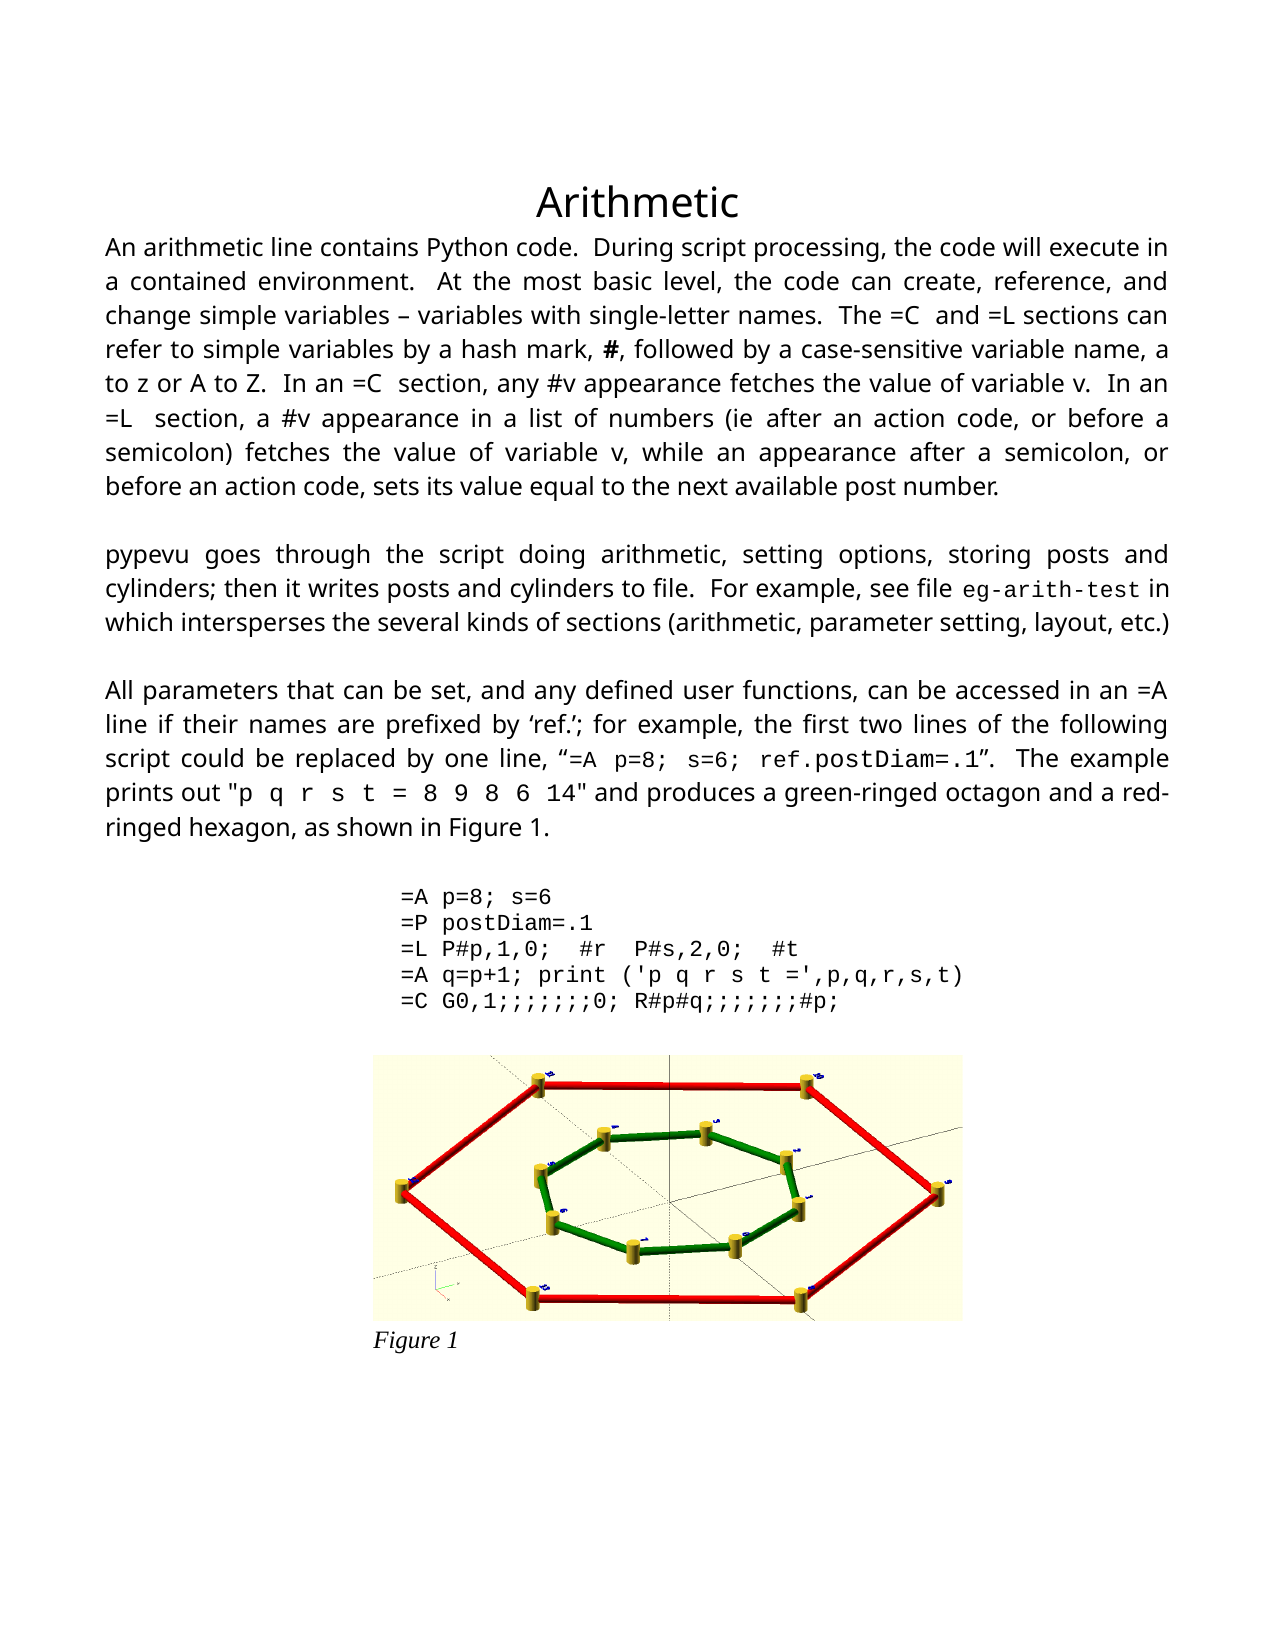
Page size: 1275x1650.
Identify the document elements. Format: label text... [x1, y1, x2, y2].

text =L P#p,1,0; #r P#s,2,0; #t [105, 937, 1170, 963]
text =P postDiam=.1 [105, 912, 1170, 937]
text =A p=8; s=6 [105, 877, 1170, 912]
text pypevu goes through the script doing arithmetic, setting options, storing posts and cylinders; then it writes posts and cylinders to file. For example, see file eg-arith-test in which intersperses the several kinds of sections (arithmetic, parameter setting, layout, etc.) [105, 536, 1170, 639]
picture [373, 1055, 963, 1321]
text Figure 1 [373, 1321, 963, 1354]
text =A q=p+1; print ('p q r s t =',p,q,r,s,t) [105, 963, 1170, 989]
text An arithmetic line contains Python code. During script processing, the code will execute in a contained environment. At the most basic level, the code can create, reference, and change simple variables – variables with single-letter names. The =C and =L sections can refer to simple variables by a hash mark, #, followed by a case-sensitive variable name, a to z or A to Z. In an =C section, any #v appearance fetches the value of variable v. In an =L section, a #v appearance in a list of numbers (ie after an action code, or before a semicolon) fetches the value of variable v, while an appearance after a semicolon, or before an action code, sets its value equal to the next available post number. [105, 230, 1170, 502]
text Arithmetic [105, 173, 1170, 230]
text =C G0,1;;;;;;;0; R#p#q;;;;;;;#p; [105, 989, 1170, 1015]
text All parameters that can be set, and any defined user functions, can be accessed in an =A line if their names are prefixed by ‘ref.’; for example, the first two lines of the following script could be replaced by one line, “=A p=8; s=6; ref.postDiam=.1”. The example prints out "p q r s t = 8 9 8 6 14" and produces a green-ringed octagon and a red-ringed hexagon, as shown in Figure 1. [105, 673, 1170, 843]
